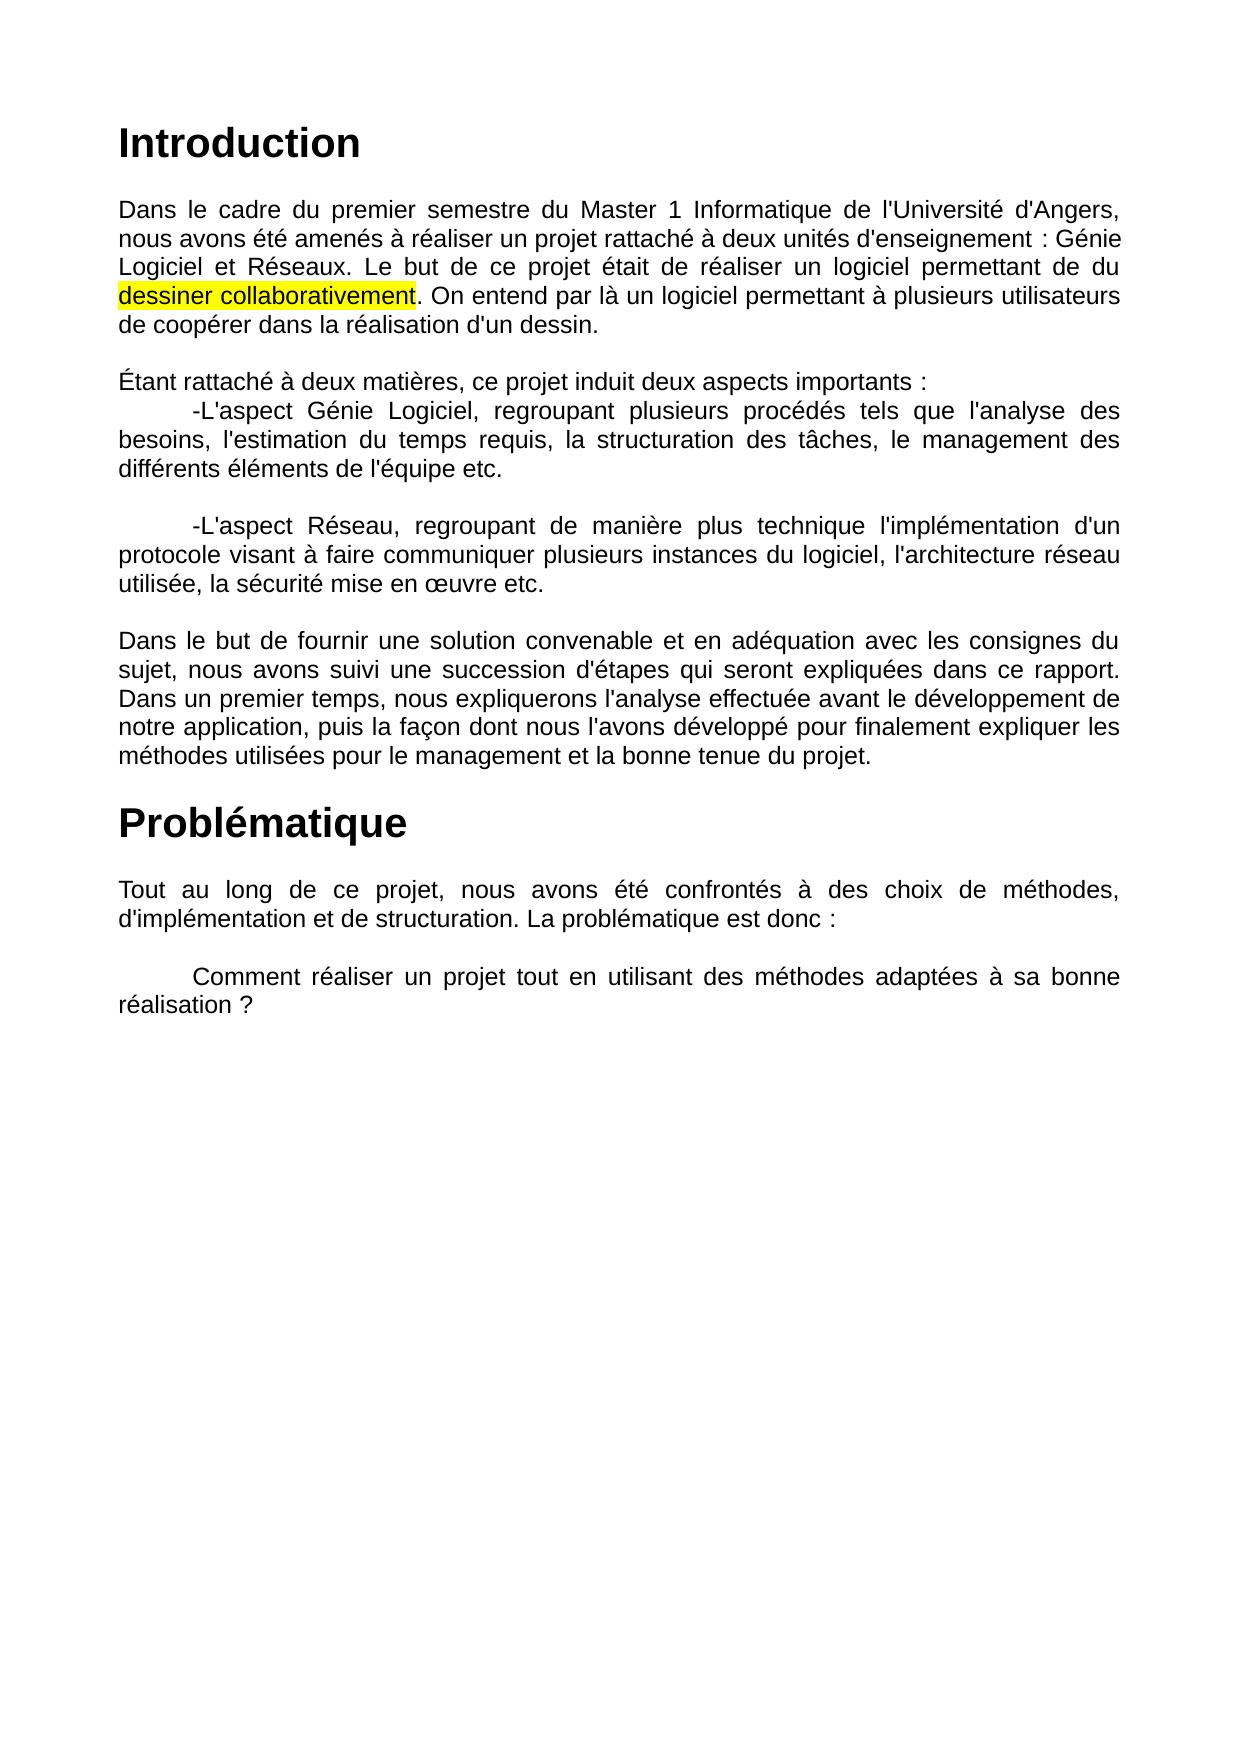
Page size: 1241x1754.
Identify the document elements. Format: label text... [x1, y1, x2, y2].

text -L'aspect Génie Logiciel, regroupant plusieurs procédés tels que l'analyse des besoins, l'estimation du temps requis, la structuration des tâches, le management des différents éléments de l'équipe etc. [118, 396, 1122, 482]
text Dans le cadre du premier semestre du Master 1 Informatique de l'Université d'Angers, nous avons été amenés à réaliser un projet rattaché à deux unités d'enseignement : Génie Logiciel et Réseaux. Le but de ce projet était de réaliser un logiciel permettant de du dessiner collaborativement. On entend par là un logiciel permettant à plusieurs utilisateurs de coopérer dans la réalisation d'un dessin. [118, 195, 1122, 338]
text Tout au long de ce projet, nous avons été confrontés à des choix de méthodes, d'implémentation et de structuration. La problématique est donc : [118, 875, 1122, 933]
text Comment réaliser un projet tout en utilisant des méthodes adaptées à sa bonne réalisation ? [118, 961, 1122, 1019]
text Dans le but de fournir une solution convenable et en adéquation avec les consignes du sujet, nous avons suivi une succession d'étapes qui seront expliquées dans ce rapport. Dans un premier temps, nous expliquerons l'analyse effectuée avant le développement de notre application, puis la façon dont nous l'avons développé pour finalement expliquer les méthodes utilisées pour le management et la bonne tenue du projet. [118, 626, 1122, 770]
text Étant rattaché à deux matières, ce projet induit deux aspects importants : [118, 367, 1122, 396]
text Problématique [118, 798, 1122, 846]
text -L'aspect Réseau, regroupant de manière plus technique l'implémentation d'un protocole visant à faire communiquer plusieurs instances du logiciel, l'architecture réseau utilisée, la sécurité mise en œuvre etc. [118, 511, 1122, 597]
text Introduction [118, 118, 1122, 166]
